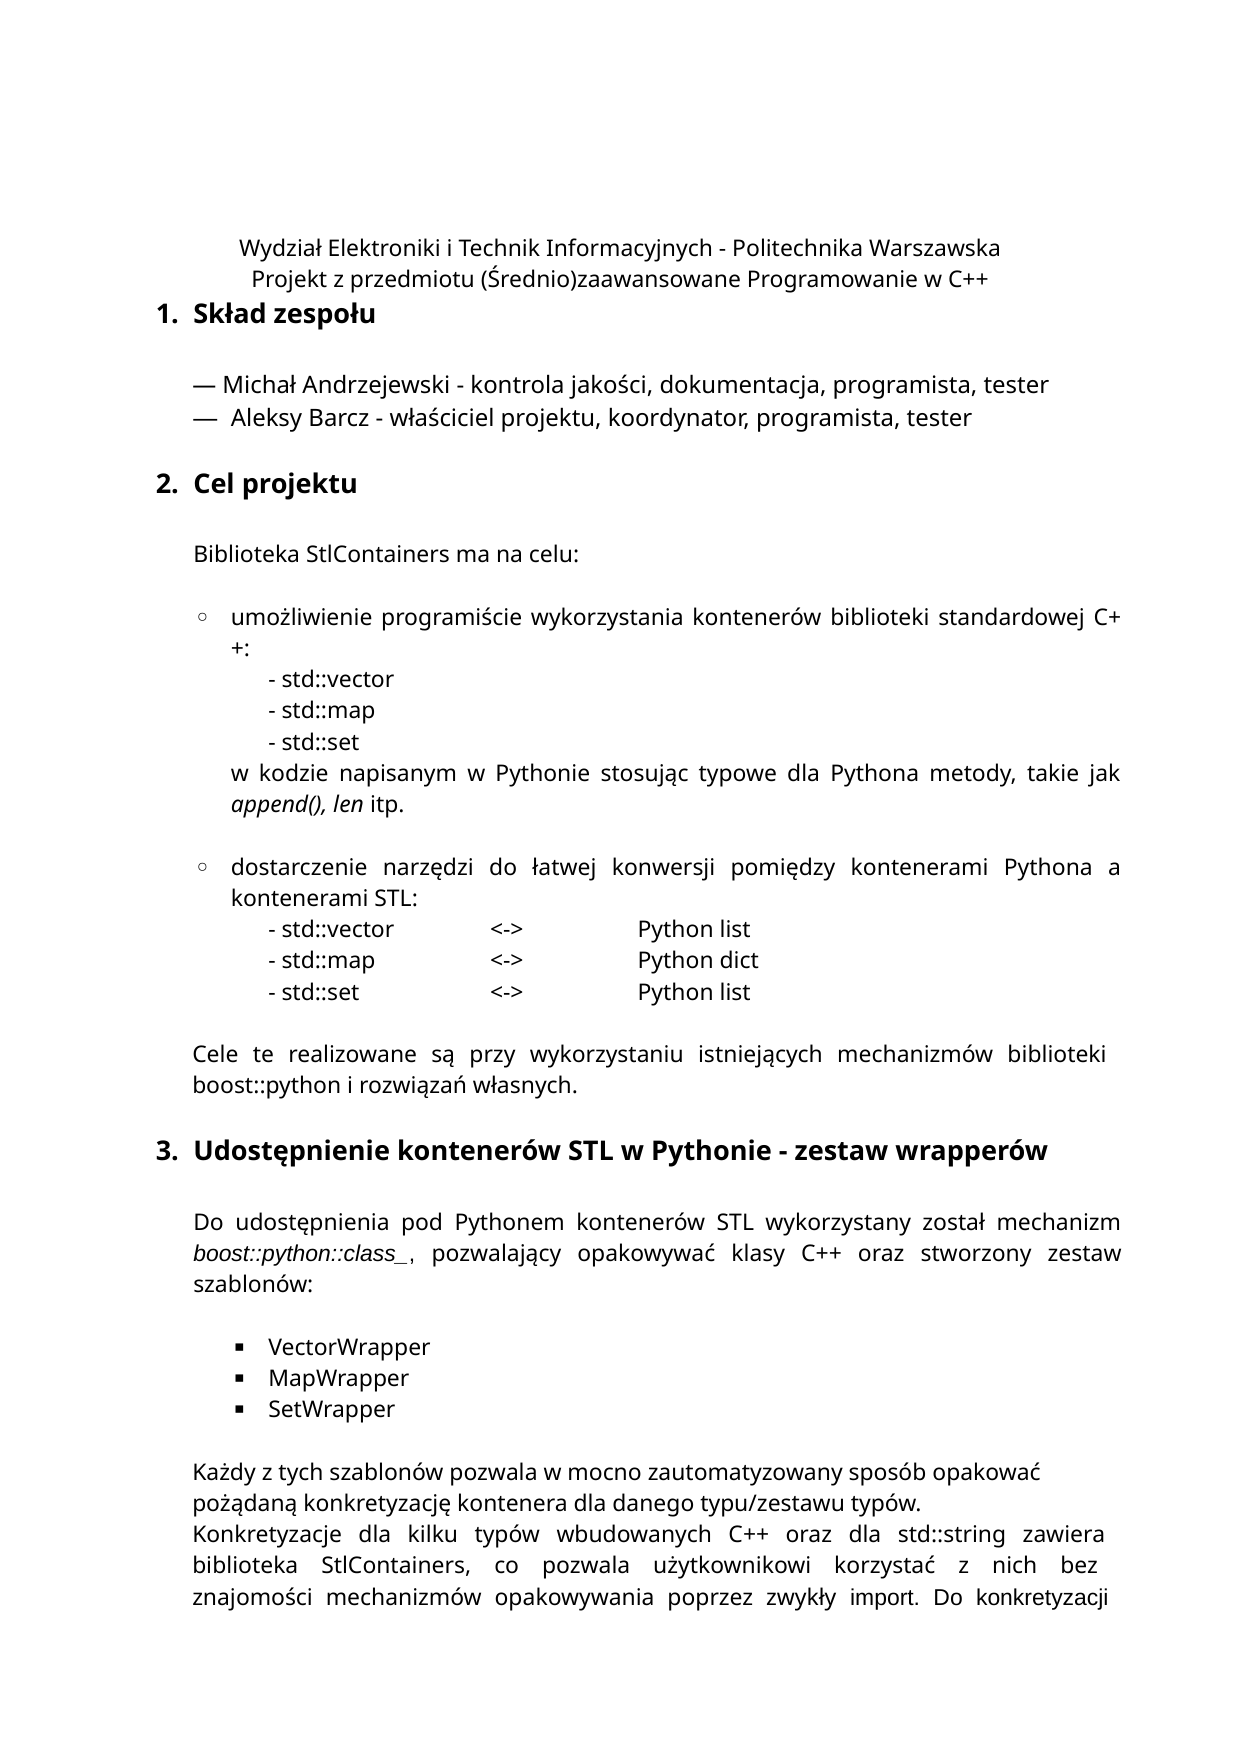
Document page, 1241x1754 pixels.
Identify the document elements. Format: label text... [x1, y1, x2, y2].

list w kodzie napisanym w Pythonie stosując typowe dla Pythona metody, takie jak append(), len itp. [193, 757, 1122, 819]
list - std::set <-> Python list [231, 976, 1122, 1007]
text Każdy z tych szablonów pozwala w mocno zautomatyzowany sposób opakować [118, 1456, 1122, 1487]
text — Michał Andrzejewski - kontrola jakości, dokumentacja, programista, tester [118, 368, 1122, 401]
list Do udostępnienia pod Pythonem kontenerów STL wykorzystany został mechanizm boost::python::class_, pozwalający opakowywać klasy C++ oraz stworzony zestaw szablonów: [156, 1206, 1122, 1299]
list - std::map [231, 694, 1122, 726]
list dostarczenie narzędzi do łatwej konwersji pomiędzy kontenerami Pythona a kontenerami STL: [193, 851, 1122, 913]
list - std::vector [231, 663, 1122, 694]
list - std::set [231, 726, 1122, 757]
list MapWrapper [231, 1362, 1122, 1393]
list SetWrapper [231, 1393, 1122, 1424]
list - std::map <-> Python dict [231, 944, 1122, 976]
list umożliwienie programiście wykorzystania kontenerów biblioteki standardowej C++: [193, 601, 1122, 663]
list VectorWrapper [231, 1331, 1122, 1362]
list Cel projektu [156, 464, 1122, 501]
list Skład zespołu [156, 294, 1122, 331]
list Udostępnienie kontenerów STL w Pythonie - zestaw wrapperów [156, 1132, 1122, 1169]
text Projekt z przedmiotu (Średnio)zaawansowane Programowanie w C++ [118, 263, 1122, 294]
text Wydział Elektroniki i Technik Informacyjnych - Politechnika Warszawska [118, 232, 1122, 263]
text pożądaną konkretyzację kontenera dla danego typu/zestawu typów. [118, 1487, 1122, 1518]
list - std::vector <-> Python list [231, 913, 1122, 944]
text Konkretyzacje dla kilku typów wbudowanych C++ oraz dla std::string zawiera biblioteka StlContainers, co pozwala użytkownikowi korzystać z nich bez znajomości mechanizmów opakowywania poprzez zwykły import. Do konkretyzacji [118, 1518, 1122, 1612]
text Cele te realizowane są przy wykorzystaniu istniejących mechanizmów biblioteki boost::python i rozwiązań własnych. [118, 1038, 1122, 1101]
list Aleksy Barcz - właściciel projektu, koordynator, programista, tester [193, 401, 1122, 433]
list Biblioteka StlContainers ma na celu: [156, 538, 1122, 569]
